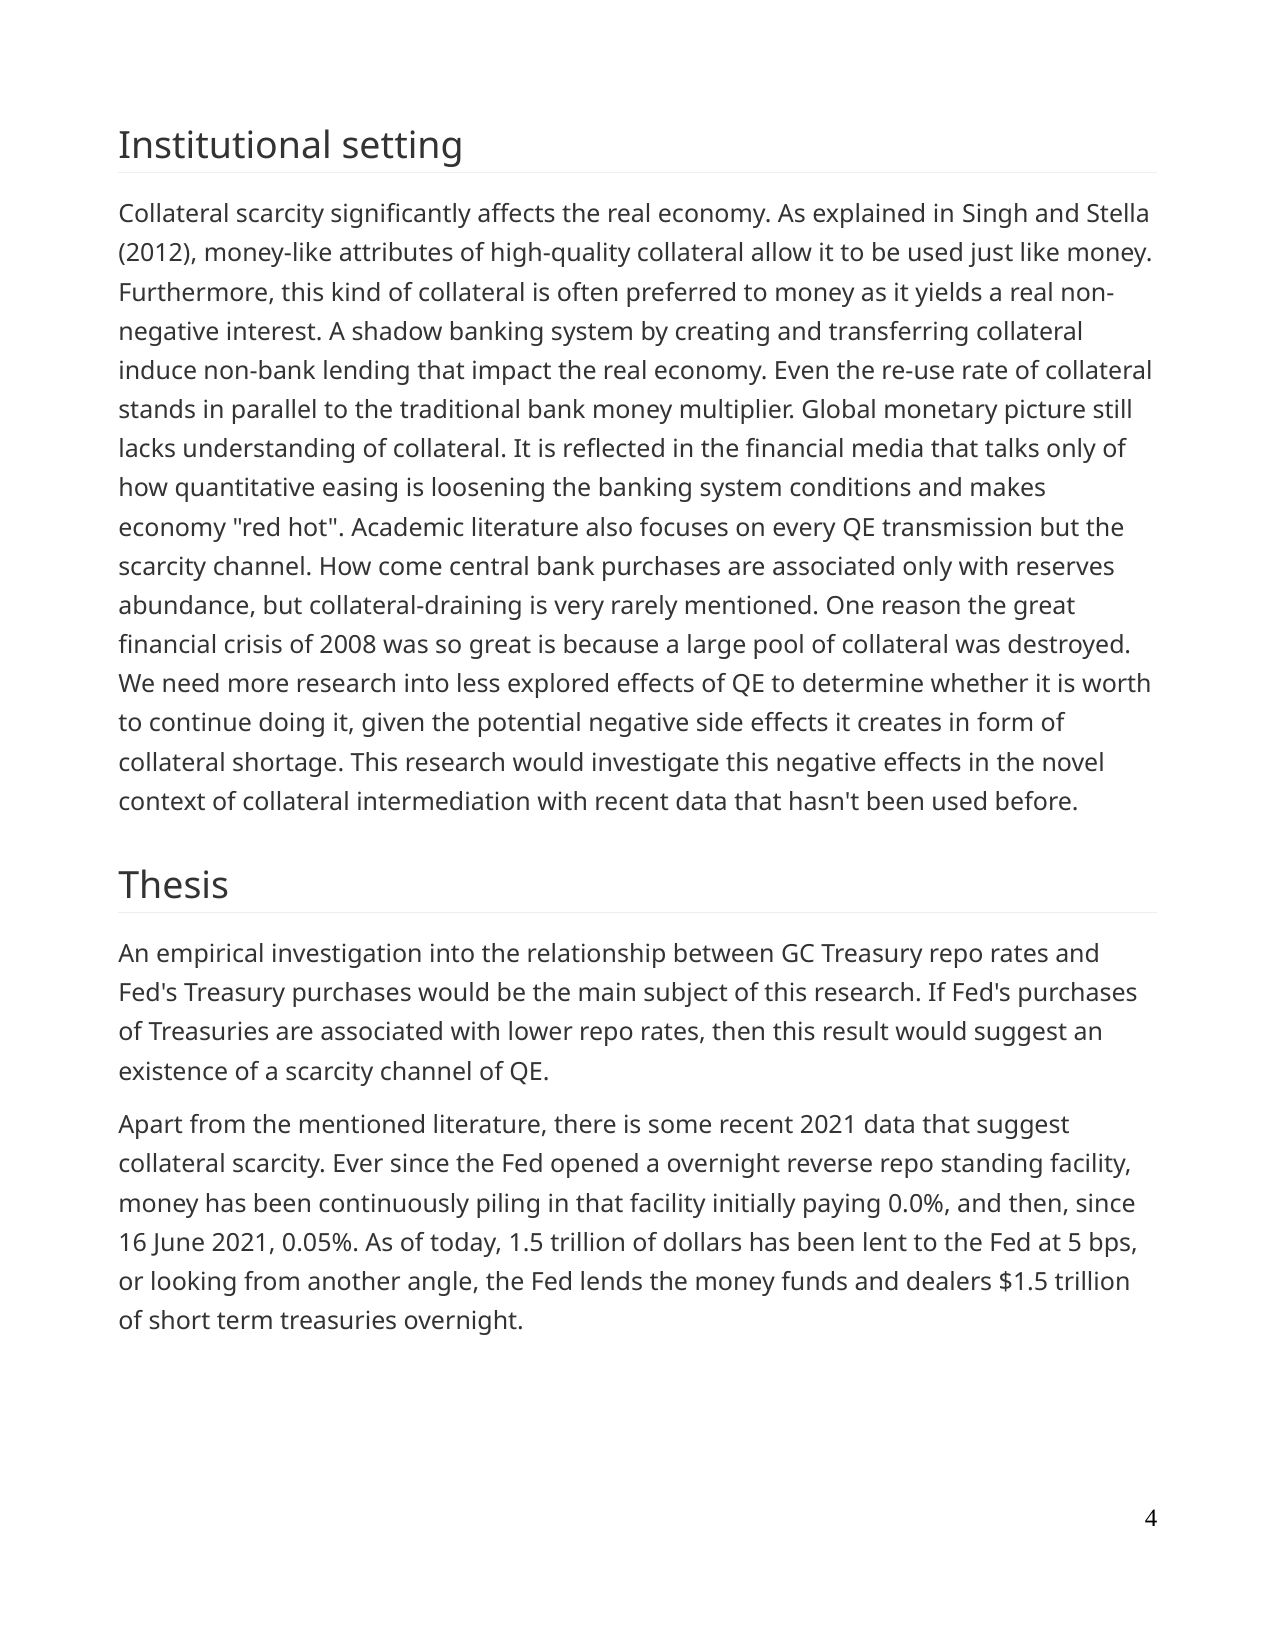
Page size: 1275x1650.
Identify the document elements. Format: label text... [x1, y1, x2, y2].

subtitle Thesis [118, 858, 1157, 912]
text Collateral scarcity significantly affects the real economy. As explained in Singh and Stella (2012), money-like attributes of high-quality collateral allow it to be used just like money. Furthermore, this kind of collateral is often preferred to money as it yields a real non-negative interest. A shadow banking system by creating and transferring collateral induce non-bank lending that impact the real economy. Even the re-use rate of collateral stands in parallel to the traditional bank money multiplier. Global monetary picture still lacks understanding of collateral. It is reflected in the financial media that talks only of how quantitative easing is loosening the banking system conditions and makes economy "red hot". Academic literature also focuses on every QE transmission but the scarcity channel. How come central bank purchases are associated only with reserves abundance, but collateral-draining is very rarely mentioned. One reason the great financial crisis of 2008 was so great is because a large pool of collateral was destroyed. We need more research into less explored effects of QE to determine whether it is worth to continue doing it, given the potential negative side effects it creates in form of collateral shortage. This research would investigate this negative effects in the novel context of collateral intermediation with recent data that hasn't been used before. [118, 196, 1157, 817]
text Apart from the mentioned literature, there is some recent 2021 data that suggest collateral scarcity. Ever since the Fed opened a overnight reverse repo standing facility, money has been continuously piling in that facility initially paying 0.0%, and then, since 16 June 2021, 0.05%. As of today, 1.5 trillion of dollars has been lent to the Fed at 5 bps, or looking from another angle, the Fed lends the money funds and dealers $1.5 trillion of short term treasuries overnight. [118, 1107, 1157, 1337]
text An empirical investigation into the relationship between GC Treasury repo rates and Fed's Treasury purchases would be the main subject of this research. If Fed's purchases of Treasuries are associated with lower repo rates, then this result would suggest an existence of a scarcity channel of QE. [118, 936, 1157, 1087]
subtitle Institutional setting [118, 118, 1157, 172]
